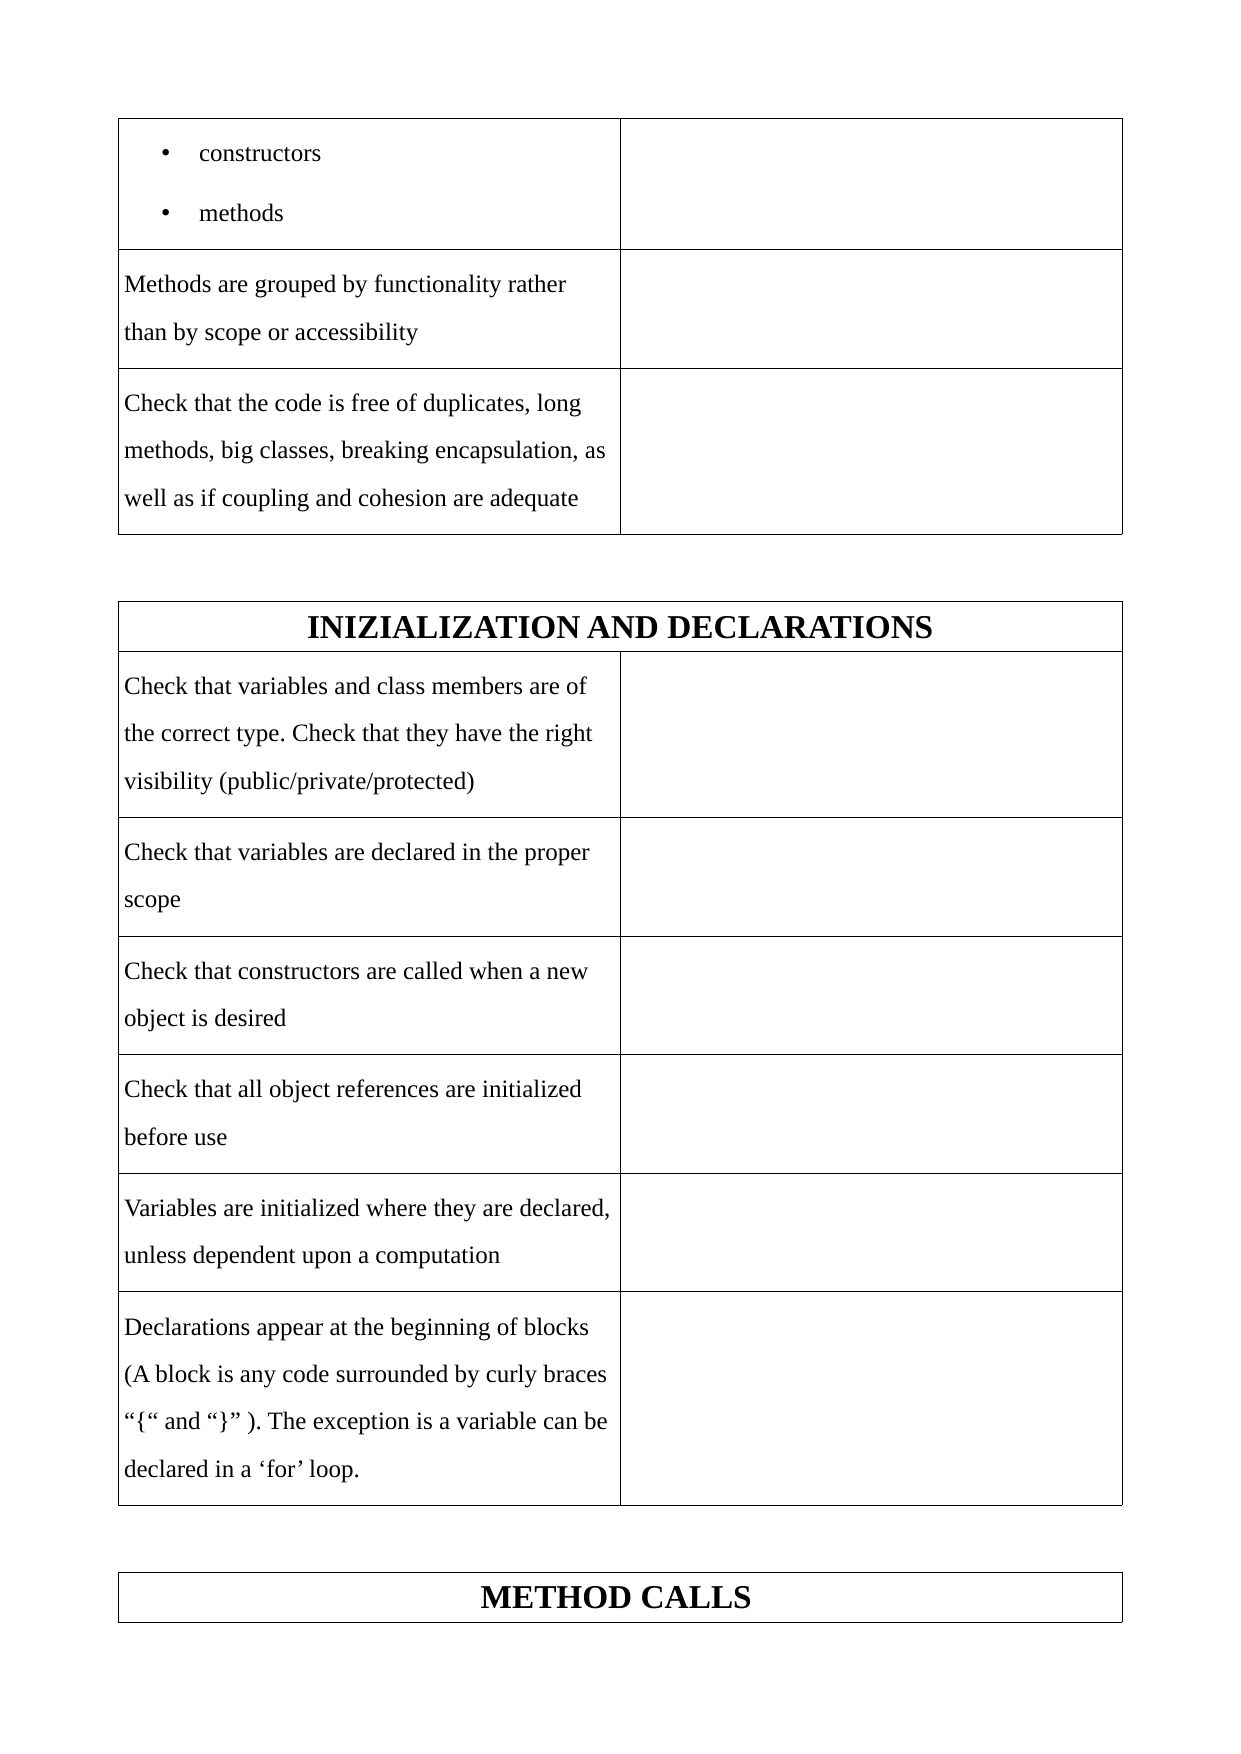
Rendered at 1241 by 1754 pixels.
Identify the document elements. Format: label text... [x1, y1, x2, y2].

table_cell [621, 119, 1122, 249]
table_cell Declarations appear at the beginning of blocks (A block is any code surrounded by curly braces “{“ and “}” ). The exception is a variable can be declared in a ‘for’ loop. [119, 1292, 620, 1505]
table_header INIZIALIZATION AND DECLARATIONS [119, 602, 1122, 651]
table_cell The class or interface declarations shall be in the following order : class/interface documentation comment class or interface statement class/interface implementation comment, if necessary class (static) variables first public class variables next protected class variables next package level (no access modifier) last private class variables instance variables first public instance variables next protected instance variables next package level (no access modifier) last private instance variables constructors methods [119, 119, 620, 249]
table_cell [621, 1292, 1122, 1505]
table_cell Check that the code is free of duplicates, long methods, big classes, breaking encapsulation, as well as if coupling and cohesion are adequate [119, 369, 620, 534]
table_cell Methods are grouped by functionality rather than by scope or accessibility [119, 250, 620, 368]
table_cell [621, 1055, 1122, 1173]
table_cell [621, 937, 1122, 1054]
table_header METHOD CALLS [119, 1573, 1122, 1622]
table_cell Check that constructors are called when a new object is desired [119, 937, 620, 1054]
table_cell Check that all object references are initialized before use [119, 1055, 620, 1173]
table_cell Check that variables are declared in the proper scope [119, 818, 620, 936]
table_cell [621, 250, 1122, 368]
table_cell [621, 1174, 1122, 1291]
table_cell Variables are initialized where they are declared, unless dependent upon a computation [119, 1174, 620, 1291]
table_cell [621, 818, 1122, 936]
table_cell [621, 369, 1122, 534]
table_cell Check that variables and class members are of the correct type. Check that they have the right visibility (public/private/protected) [119, 652, 620, 817]
table_cell [621, 652, 1122, 817]
